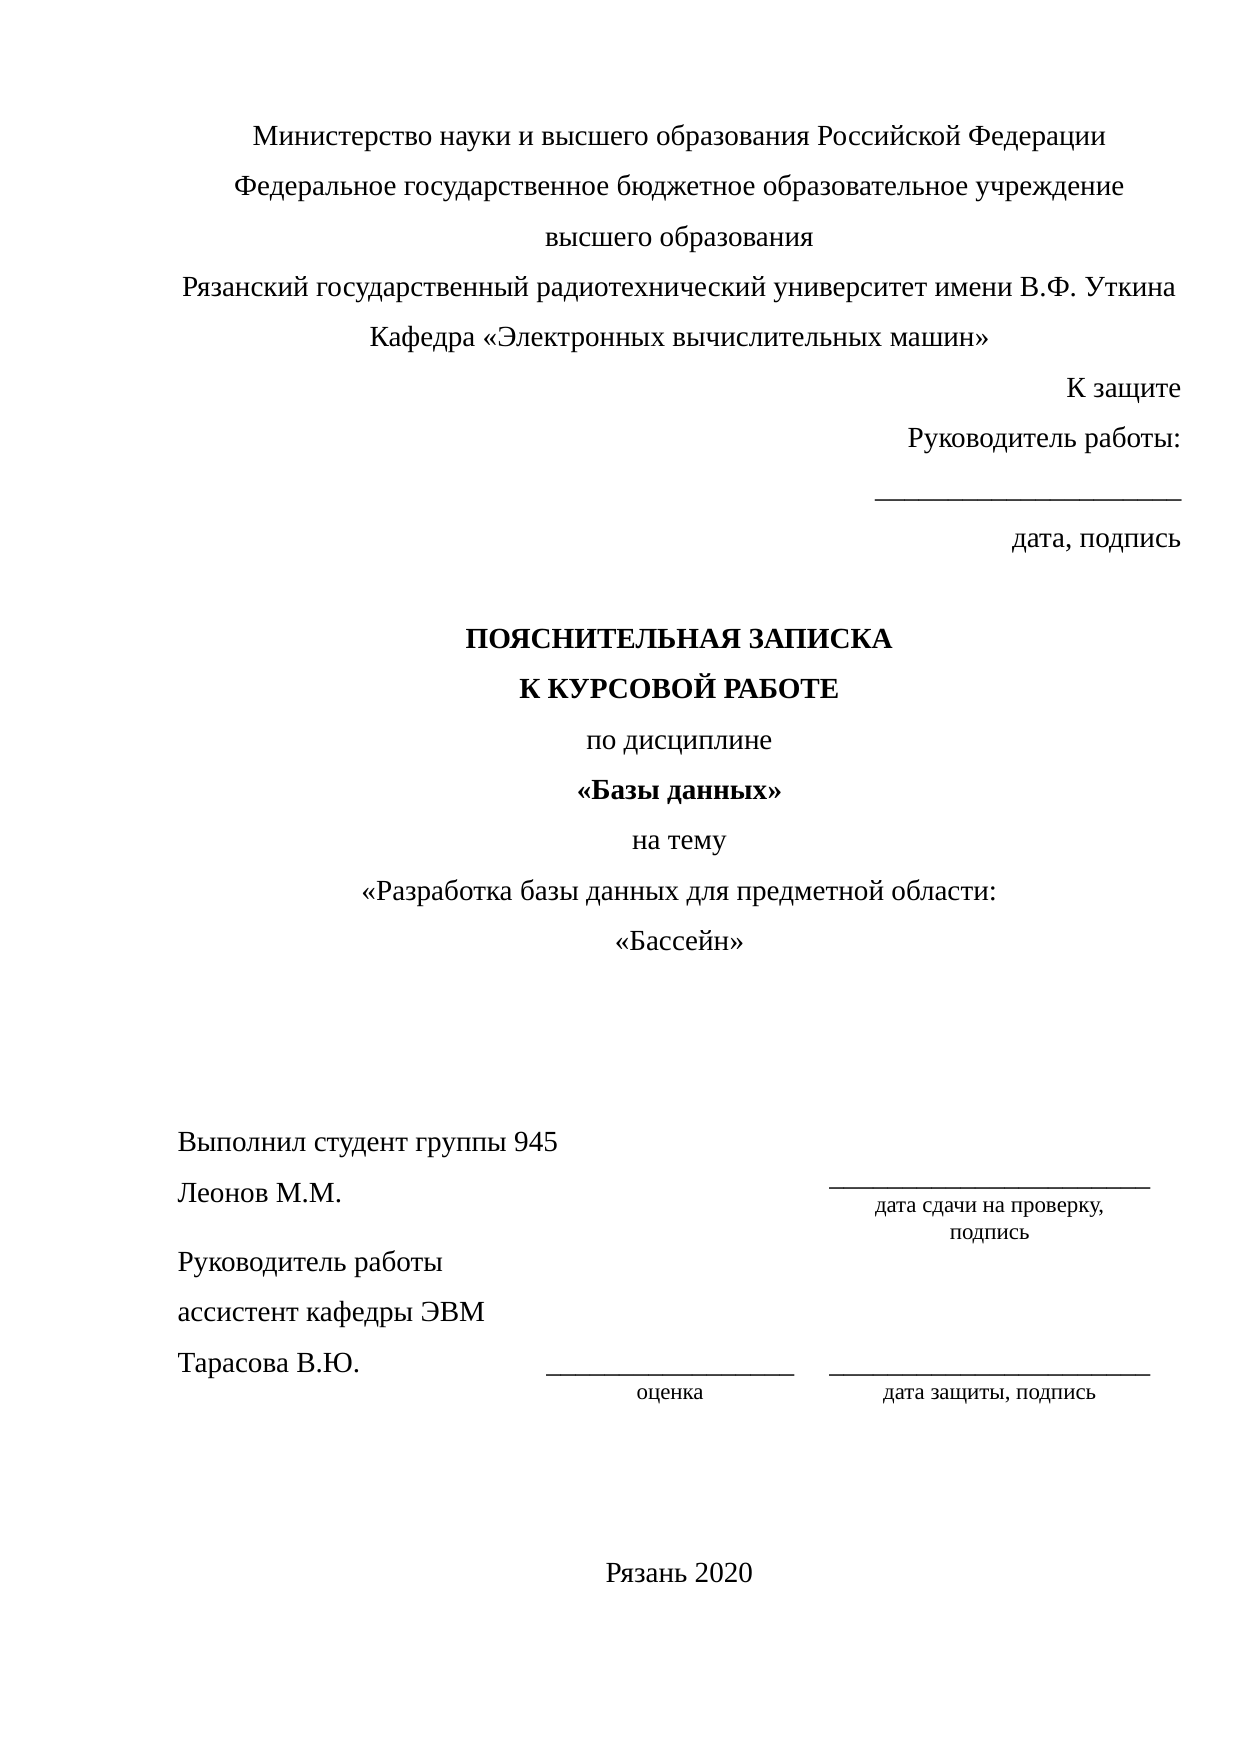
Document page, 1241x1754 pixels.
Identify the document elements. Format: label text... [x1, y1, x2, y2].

text Рязанский государственный радиотехнический университет имени В.Ф. Уткина [177, 269, 1181, 303]
table_header Выполнил студент группы 945 Леонов М.М. [177, 1124, 827, 1244]
text на тему [177, 822, 1181, 856]
table_cell _________________ оценка [513, 1244, 827, 1405]
text Руководитель работы: [177, 420, 1181, 453]
table_header ______________________ дата сдачи на проверку, подпись [827, 1124, 1152, 1244]
text «Бассейн» [177, 923, 1181, 957]
text Рязань 2020 [177, 1556, 1181, 1589]
text дата, подпись [177, 521, 1181, 554]
text К защите [177, 370, 1181, 403]
text К КУРСОВОЙ РАБОТЕ [177, 672, 1181, 705]
table_cell Руководитель работы ассистент кафедры ЭВМ Тарасова В.Ю. [177, 1244, 513, 1405]
text Кафедра «Электронных вычислительных машин» [177, 319, 1181, 353]
text Федеральное государственное бюджетное образовательное учреждение [177, 168, 1181, 202]
table_cell ______________________ дата защиты, подпись [827, 1244, 1152, 1405]
text «Базы данных» [177, 772, 1181, 806]
text высшего образования [177, 219, 1181, 252]
text по дисциплине [177, 722, 1181, 755]
text Министерство науки и высшего образования Российской Федерации [177, 118, 1181, 152]
text ПОЯСНИТЕЛЬНАЯ ЗАПИСКА [177, 621, 1181, 655]
text _____________________ [177, 470, 1181, 504]
text «Разработка базы данных для предметной области: [177, 873, 1181, 906]
